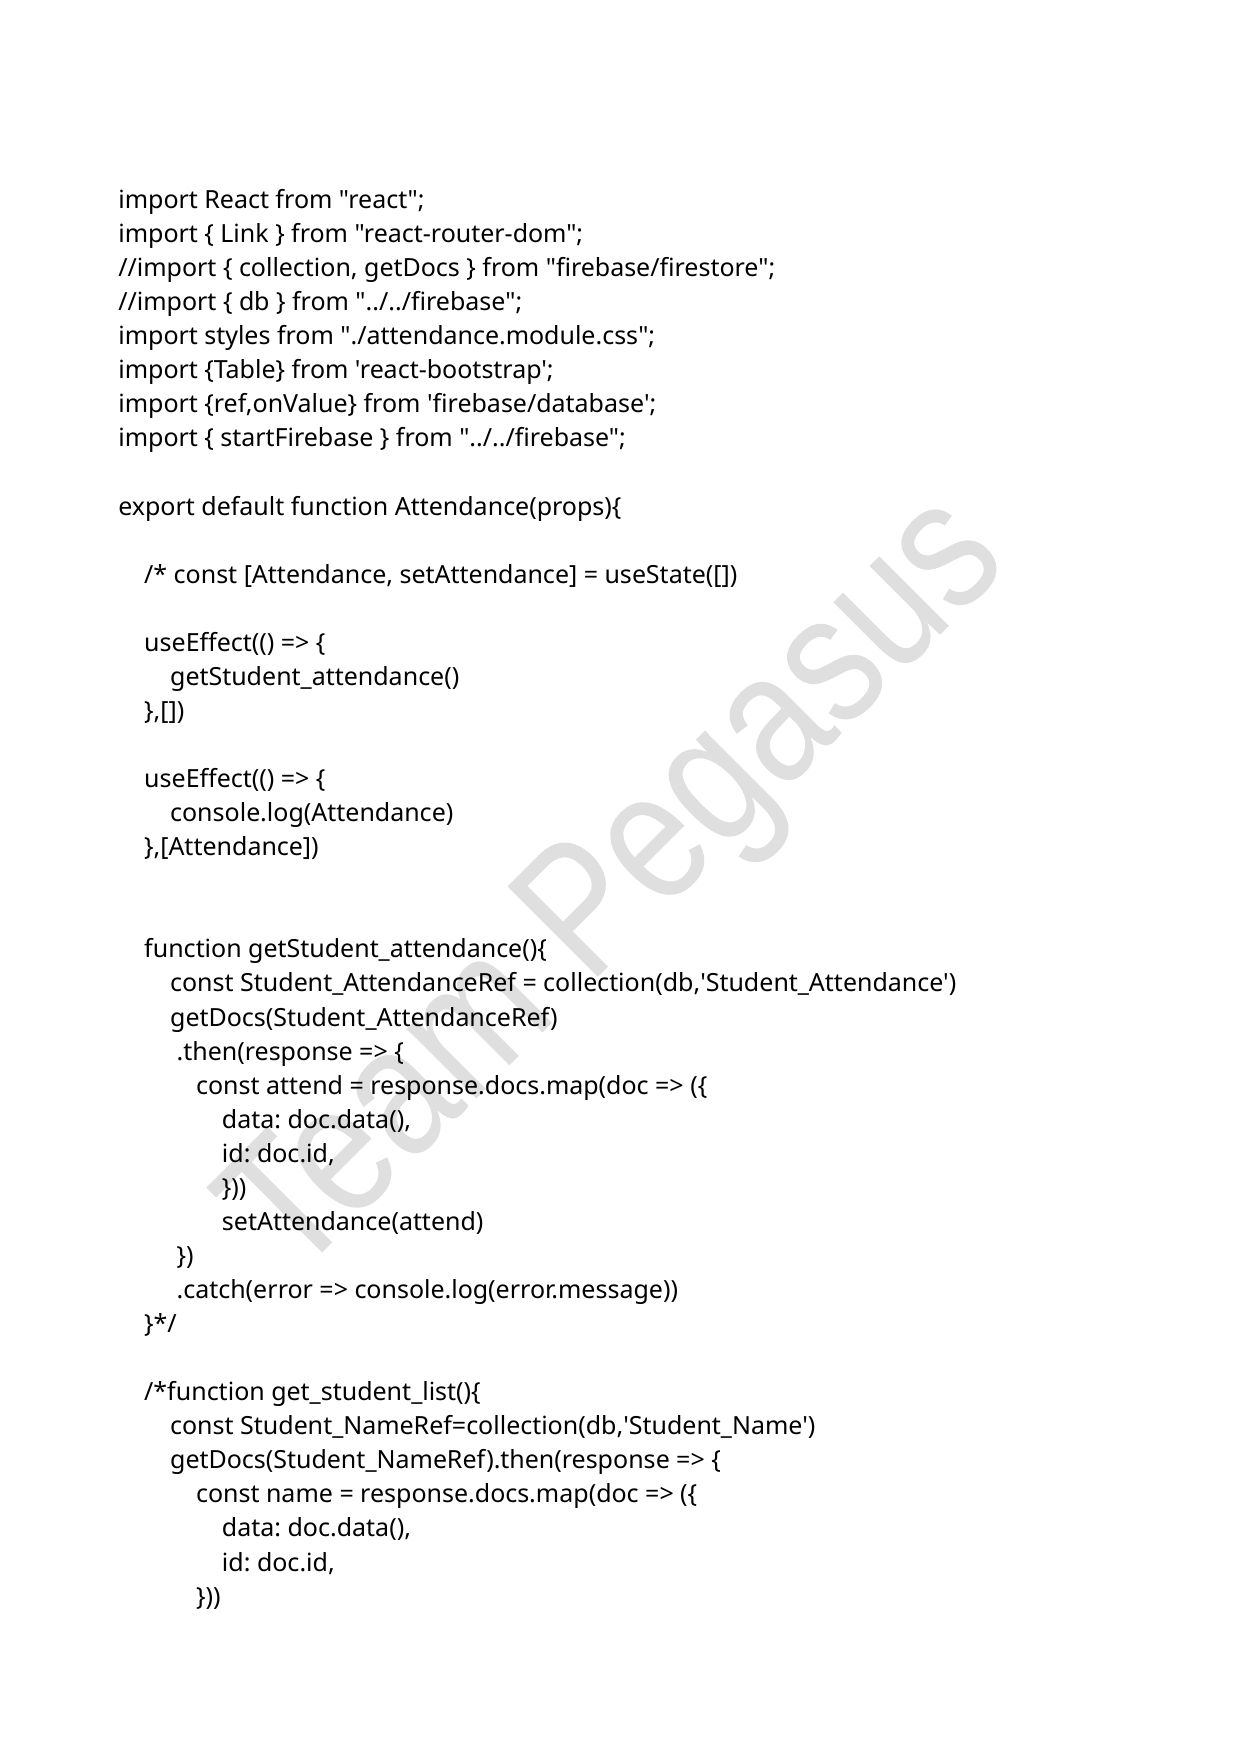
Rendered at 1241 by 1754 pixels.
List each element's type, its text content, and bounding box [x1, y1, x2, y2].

text const Student_AttendanceRef = collection(db,'Student_Attendance') [493, 965, 1122, 999]
text [757, 829, 1122, 863]
text const name = response.docs.map(doc => ({ [118, 1476, 1122, 1510]
text function getStudent_attendance(){ [118, 931, 585, 965]
text import {ref,onValue} from 'firebase/database'; [118, 386, 1122, 420]
text data: doc.data(), [439, 1101, 1122, 1135]
text useEffect(() => { [118, 624, 813, 658]
text const Student_NameRef=collection(db,'Student_Name') [118, 1408, 1122, 1442]
text [694, 795, 746, 822]
text [375, 1169, 1122, 1203]
text })) [118, 1578, 1122, 1612]
text [649, 829, 774, 863]
text const attend = response.docs.map(doc => ({ [118, 1067, 365, 1101]
text [332, 1169, 378, 1194]
text getDocs(Student_AttendanceRef) [433, 1010, 476, 1033]
text getDocs(Student_AttendanceRef) [468, 999, 542, 1033]
text //import { collection, getDocs } from "firebase/firestore"; [118, 250, 1122, 284]
text },[Attendance]) [118, 829, 620, 863]
text import styles from "./attendance.module.css"; [118, 318, 1122, 352]
text import React from "react"; [118, 182, 1122, 216]
text [737, 761, 1122, 795]
text data: doc.data(), [399, 1101, 431, 1135]
text [800, 624, 889, 658]
text import { Link } from "react-router-dom"; [118, 216, 1122, 250]
text console.log(Attendance) [118, 795, 707, 829]
text const attend = response.docs.map(doc => ({ [414, 1067, 1122, 1101]
text id: doc.id, [343, 1135, 1122, 1169]
text .catch(error => console.log(error.message)) [118, 1272, 1122, 1306]
text [880, 556, 983, 590]
text id: doc.id, [253, 1135, 303, 1169]
text id: doc.id, [118, 1544, 1122, 1578]
text /*function get_student_list(){ [118, 1374, 1122, 1408]
text data: doc.data(), [118, 1101, 389, 1135]
text [435, 1033, 1122, 1067]
text [683, 761, 743, 795]
text /* const [Attendance, setAttendance] = useState([]) [118, 556, 892, 590]
text [868, 658, 1122, 693]
text useEffect(() => { [118, 761, 675, 795]
text data: doc.data(), [118, 1510, 1122, 1544]
text [574, 931, 1122, 965]
text [748, 799, 774, 829]
text getStudent_attendance() [118, 658, 869, 693]
text })) [118, 1169, 271, 1203]
text getDocs(Student_AttendanceRef) [530, 999, 1122, 1033]
text getDocs(Student_AttendanceRef) [118, 999, 433, 1033]
text setAttendance(attend) [294, 1203, 1122, 1238]
text const attend = response.docs.map(doc => ({ [372, 1069, 407, 1101]
text },[]) [118, 693, 739, 727]
text [876, 624, 922, 648]
text [260, 1169, 337, 1203]
text getDocs(Student_NameRef).then(response => { [118, 1442, 1122, 1476]
text export default function Attendance(props){ [118, 488, 1122, 522]
text [743, 696, 780, 727]
text //import { db } from "../../firebase"; [118, 284, 1122, 318]
text [771, 795, 1122, 829]
text import { startFirebase } from "../../firebase"; [118, 420, 1122, 454]
text .then(response => { [118, 1033, 443, 1067]
text id: doc.id, [118, 1135, 257, 1169]
text [988, 556, 1122, 590]
text [921, 624, 1122, 658]
text [624, 829, 662, 856]
text }) [118, 1238, 1122, 1272]
text id: doc.id, [311, 1135, 351, 1169]
text import {Table} from 'react-bootstrap'; [118, 352, 1122, 386]
text }*/ [118, 1306, 1122, 1340]
text [787, 693, 1122, 727]
text setAttendance(attend) [118, 1203, 306, 1238]
text [781, 718, 798, 727]
text const Student_AttendanceRef = collection(db,'Student_Attendance') [118, 965, 467, 999]
